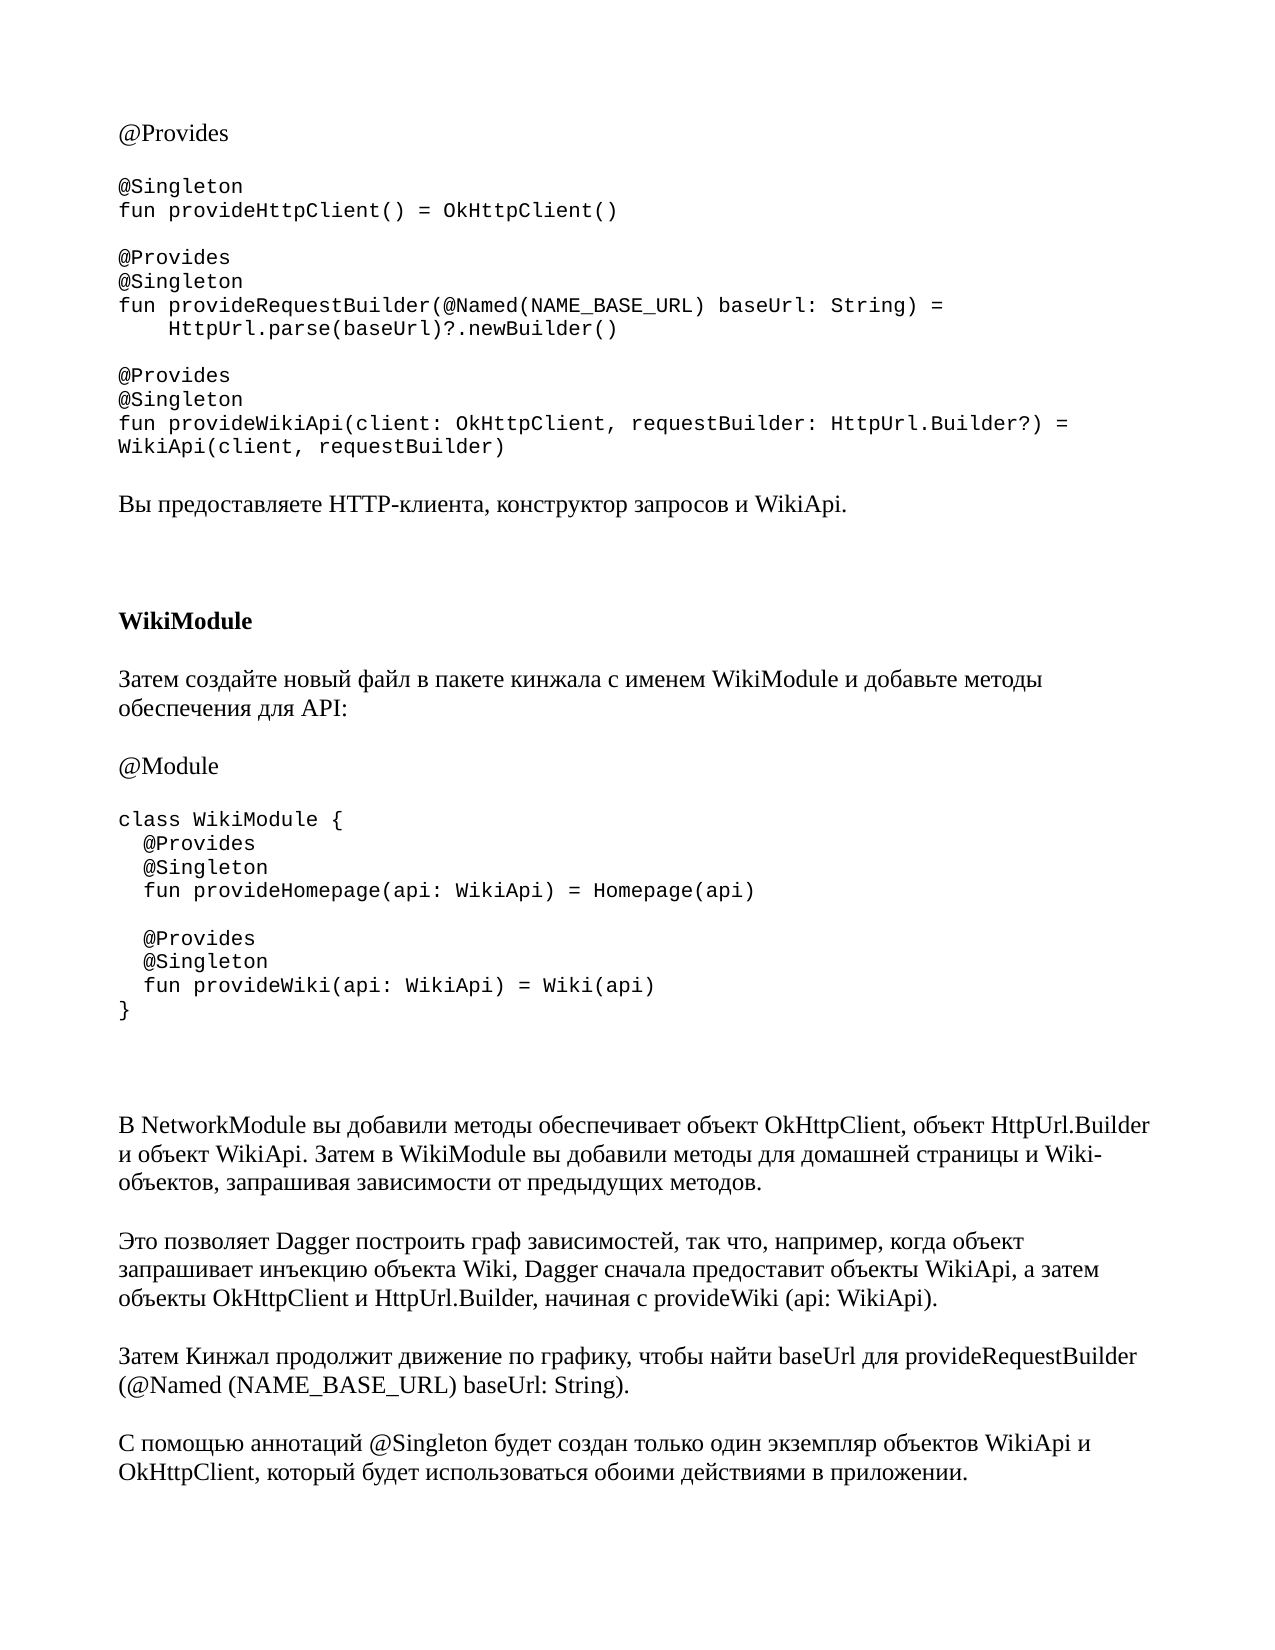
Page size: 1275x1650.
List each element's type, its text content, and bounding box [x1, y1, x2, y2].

text fun provideRequestBuilder(@Named(NAME_BASE_URL) baseUrl: String) = [118, 294, 1157, 318]
text @Provides [118, 928, 1157, 951]
text class WikiModule { [118, 809, 1157, 833]
text fun provideHttpClient() = OkHttpClient() [118, 200, 1157, 224]
text fun provideWikiApi(client: OkHttpClient, requestBuilder: HttpUrl.Builder?) = WikiApi(client, requestBuilder) [118, 413, 1157, 460]
text В NetworkModule вы добавили методы обеспечивает объект OkHttpClient, объект HttpUrl.Builder и объект WikiApi. Затем в WikiModule вы добавили методы для домашней страницы и Wiki-объектов, запрашивая зависимости от предыдущих методов. [118, 1110, 1157, 1196]
text @Provides [118, 247, 1157, 271]
text @Singleton [118, 857, 1157, 880]
text fun provideWiki(api: WikiApi) = Wiki(api) [118, 975, 1157, 999]
text @Singleton [118, 176, 1157, 200]
text @Module [118, 751, 1157, 780]
text @Provides [118, 833, 1157, 857]
text @Singleton [118, 389, 1157, 413]
text HttpUrl.parse(baseUrl)?.newBuilder() [118, 318, 1157, 342]
text Это позволяет Dagger построить граф зависимостей, так что, например, когда объект запрашивает инъекцию объекта Wiki, Dagger сначала предоставит объекты WikiApi, а затем объекты OkHttpClient и HttpUrl.Builder, начиная с provideWiki (api: WikiApi). [118, 1226, 1157, 1312]
text Затем создайте новый файл в пакете кинжала с именем WikiModule и добавьте методы обеспечения для API: [118, 664, 1157, 722]
text } [118, 999, 1157, 1022]
text С помощью аннотаций @Singleton будет создан только один экземпляр объектов WikiApi и OkHttpClient, который будет использоваться обоими действиями в приложении. [118, 1428, 1157, 1486]
text @Singleton [118, 951, 1157, 975]
text Затем Кинжал продолжит движение по графику, чтобы найти baseUrl для provideRequestBuilder (@Named (NAME_BASE_URL) baseUrl: String). [118, 1341, 1157, 1399]
text fun provideHomepage(api: WikiApi) = Homepage(api) [118, 880, 1157, 904]
text Вы предоставляете HTTP-клиента, конструктор запросов и WikiApi. [118, 489, 1157, 518]
text @Provides [118, 118, 1157, 147]
text @Singleton [118, 271, 1157, 294]
text @Provides [118, 366, 1157, 389]
text WikiModule [118, 606, 1157, 635]
